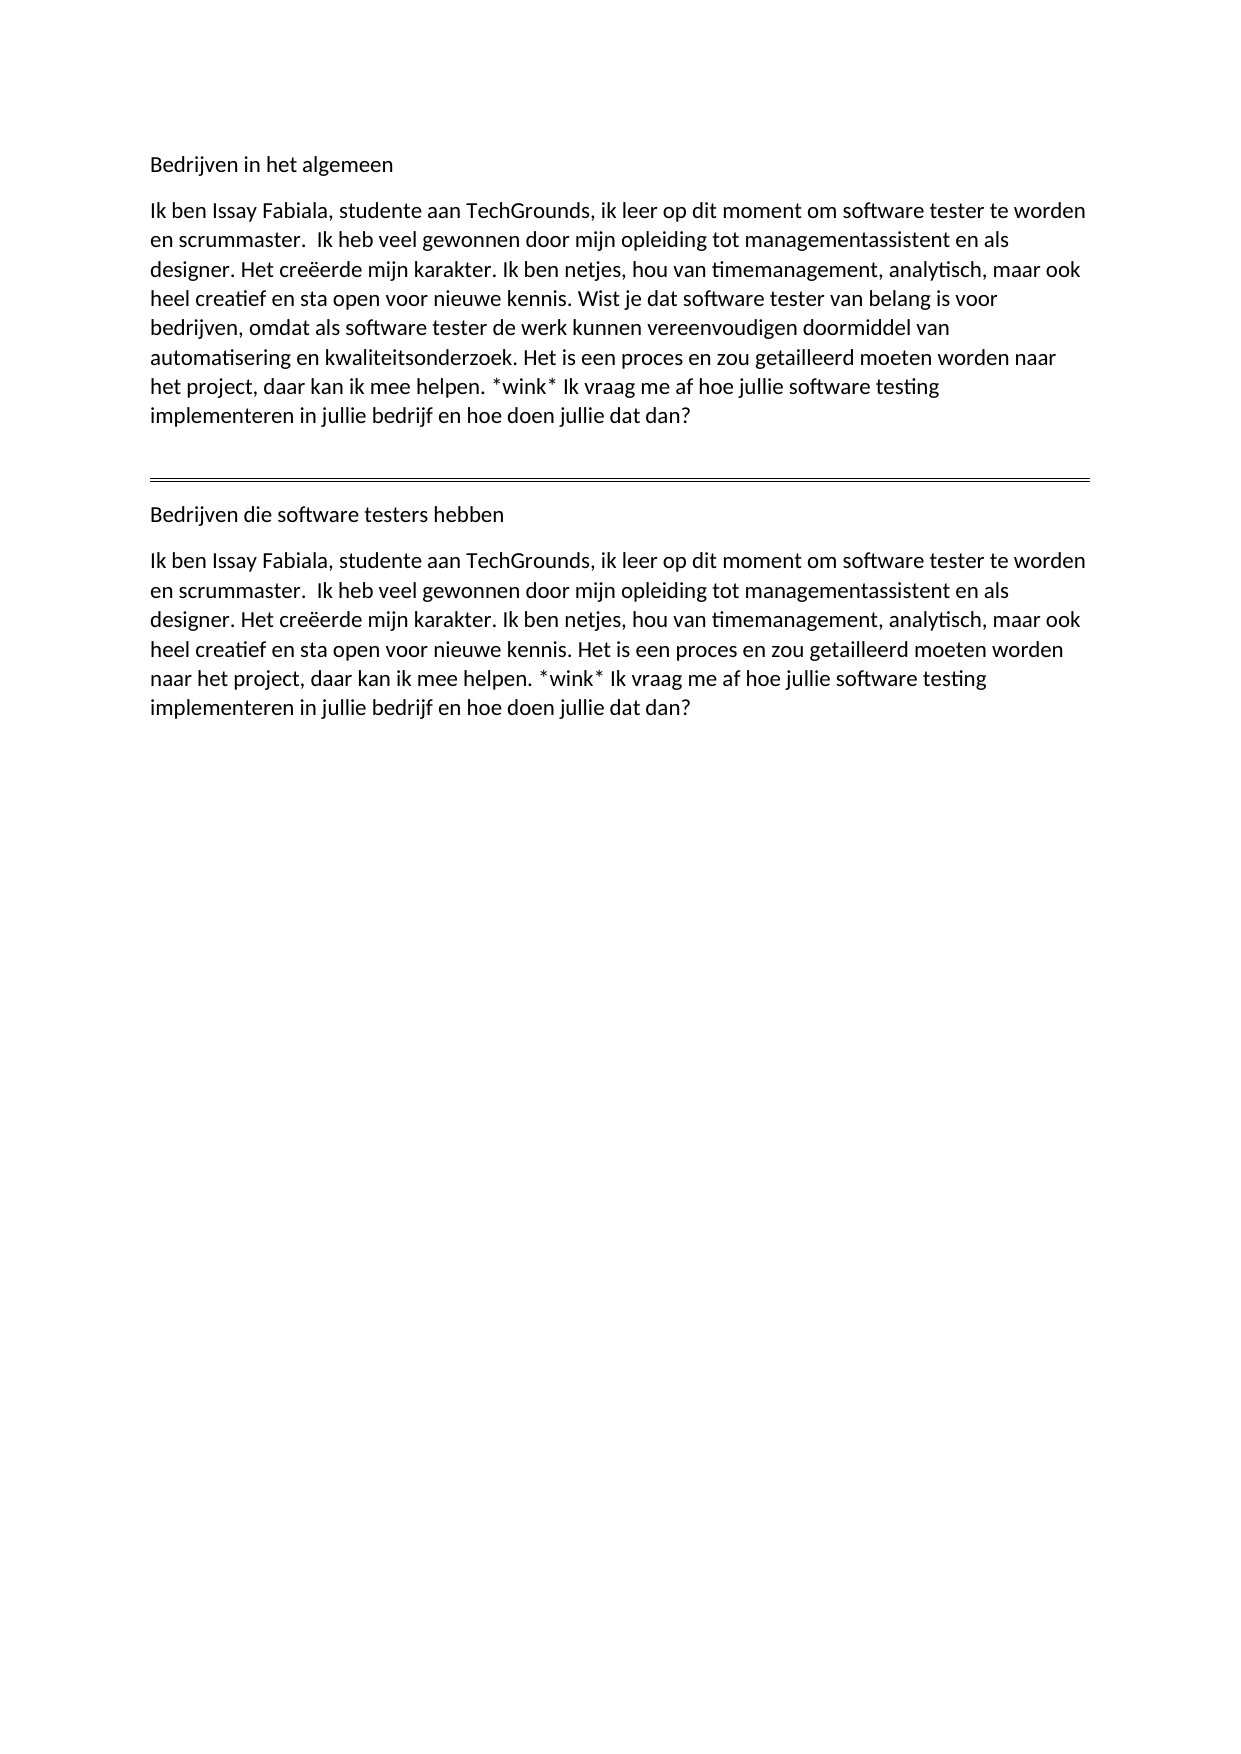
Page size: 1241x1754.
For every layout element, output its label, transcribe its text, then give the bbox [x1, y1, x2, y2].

text Ik ben Issay Fabiala, studente aan TechGrounds, ik leer op dit moment om software tester te worden en scrummaster. Ik heb veel gewonnen door mijn opleiding tot managementassistent en als designer. Het creëerde mijn karakter. Ik ben netjes, hou van timemanagement, analytisch, maar ook heel creatief en sta open voor nieuwe kennis. Wist je dat software tester van belang is voor bedrijven, omdat als software tester de werk kunnen vereenvoudigen doormiddel van automatisering en kwaliteitsonderzoek. Het is een proces en zou getailleerd moeten worden naar het project, daar kan ik mee helpen. *wink* Ik vraag me af hoe jullie software testing implementeren in jullie bedrijf en hoe doen jullie dat dan? [150, 196, 1090, 430]
text Ik ben Issay Fabiala, studente aan TechGrounds, ik leer op dit moment om software tester te worden en scrummaster. Ik heb veel gewonnen door mijn opleiding tot managementassistent en als designer. Het creëerde mijn karakter. Ik ben netjes, hou van timemanagement, analytisch, maar ook heel creatief en sta open voor nieuwe kennis. Het is een proces en zou getailleerd moeten worden naar het project, daar kan ik mee helpen. *wink* Ik vraag me af hoe jullie software testing implementeren in jullie bedrijf en hoe doen jullie dat dan? [150, 547, 1090, 721]
text Bedrijven in het algemeen [150, 150, 1090, 178]
text Bedrijven die software testers hebben [150, 501, 1090, 528]
